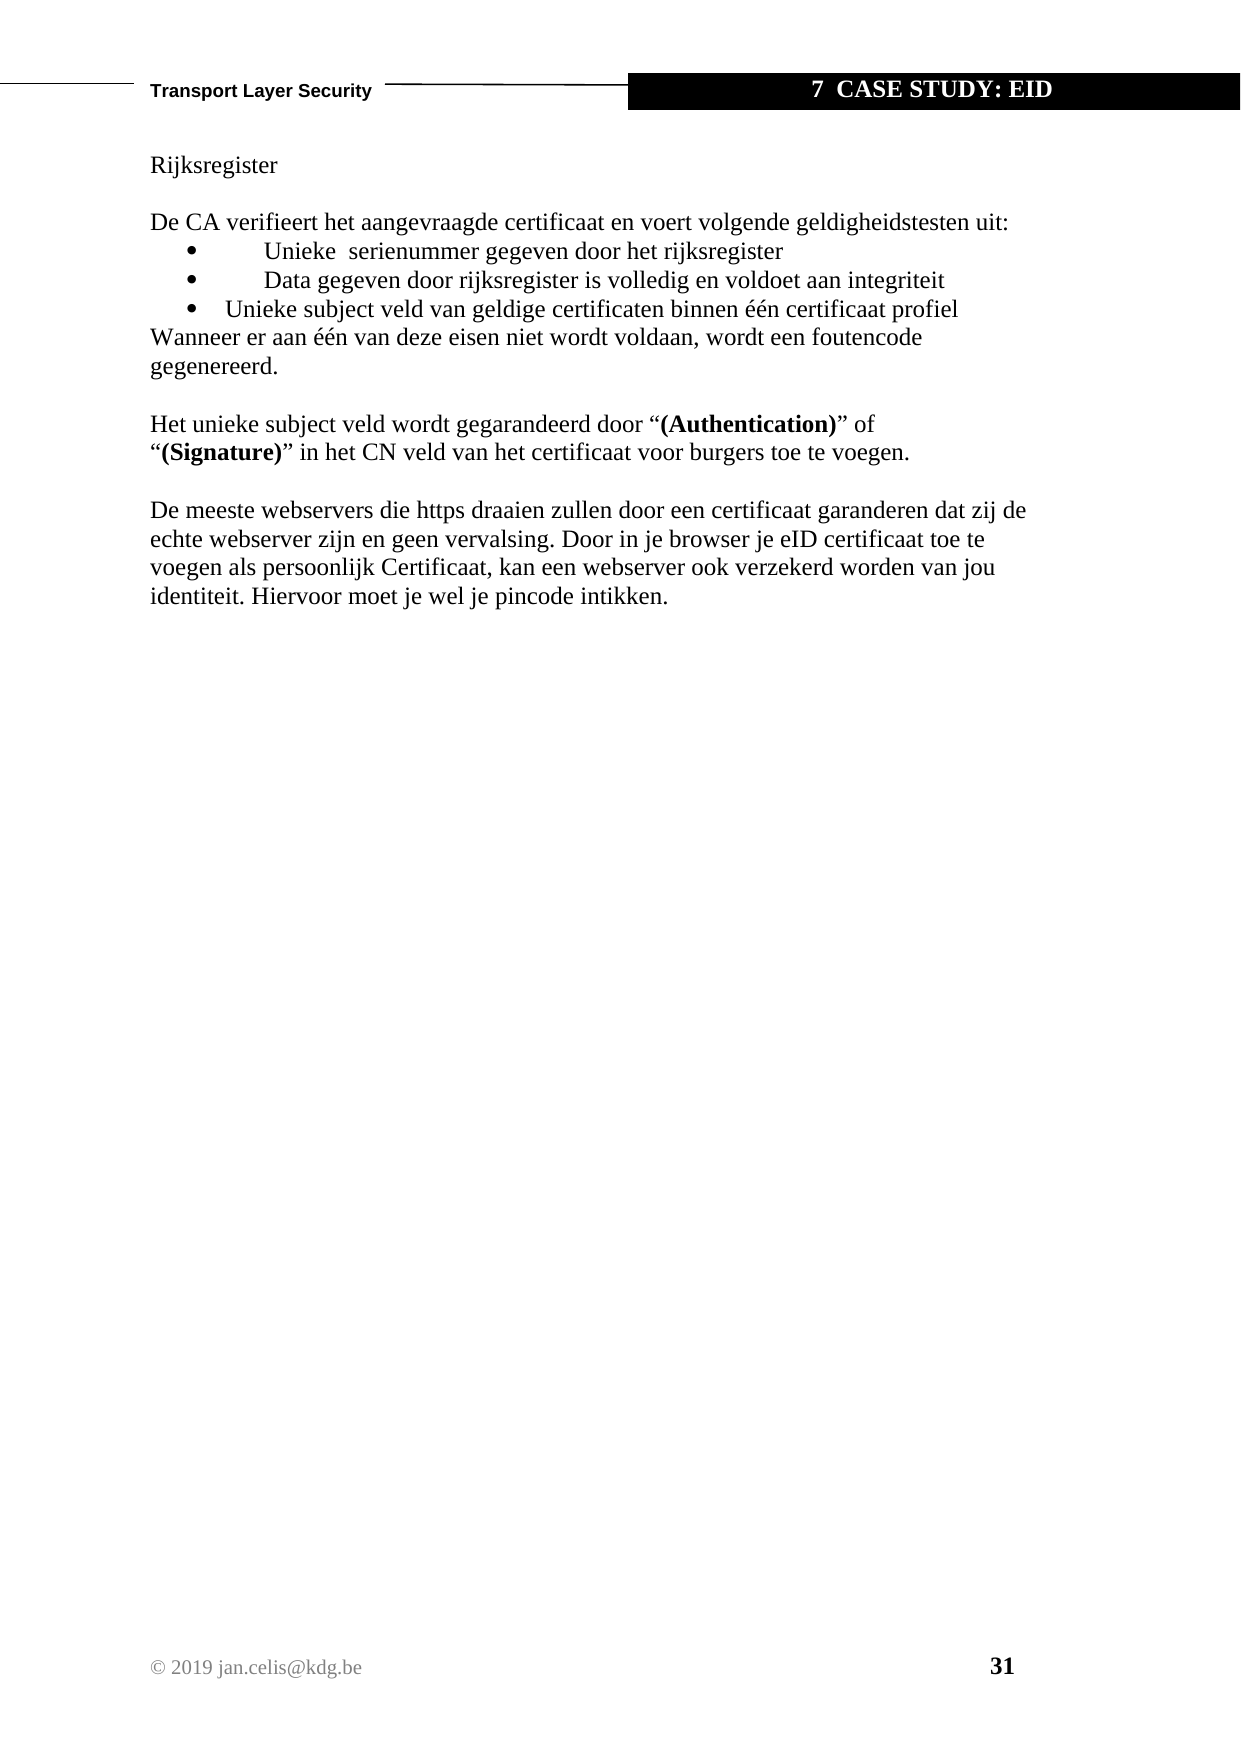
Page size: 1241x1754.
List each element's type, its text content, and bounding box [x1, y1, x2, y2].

text De CA verifieert het aangevraagde certificaat en voert volgende geldigheidstesten uit: [150, 179, 1053, 236]
list Data gegeven door rijksregister is volledig en voldoet aan integriteit [187, 265, 1053, 294]
list Unieke subject veld van geldige certificaten binnen één certificaat profiel [187, 294, 1053, 322]
list Unieke serienummer gegeven door het rijksregister [187, 236, 1053, 265]
text Rijksregister [150, 150, 1053, 179]
text “(Signature)” in het CN veld van het certificaat voor burgers toe te voegen. [150, 437, 1053, 466]
text Het unieke subject veld wordt gegarandeerd door “(Authentication)” of [150, 409, 1053, 437]
text Wanneer er aan één van deze eisen niet wordt voldaan, wordt een foutencode gegenereerd. [150, 322, 1053, 409]
text De meeste webservers die https draaien zullen door een certificaat garanderen dat zij de echte webserver zijn en geen vervalsing. Door in je browser je eID certificaat toe te voegen als persoonlijk Certificaat, kan een webserver ook verzekerd worden van jou identiteit. Hiervoor moet je wel je pincode intikken. [150, 495, 1053, 610]
